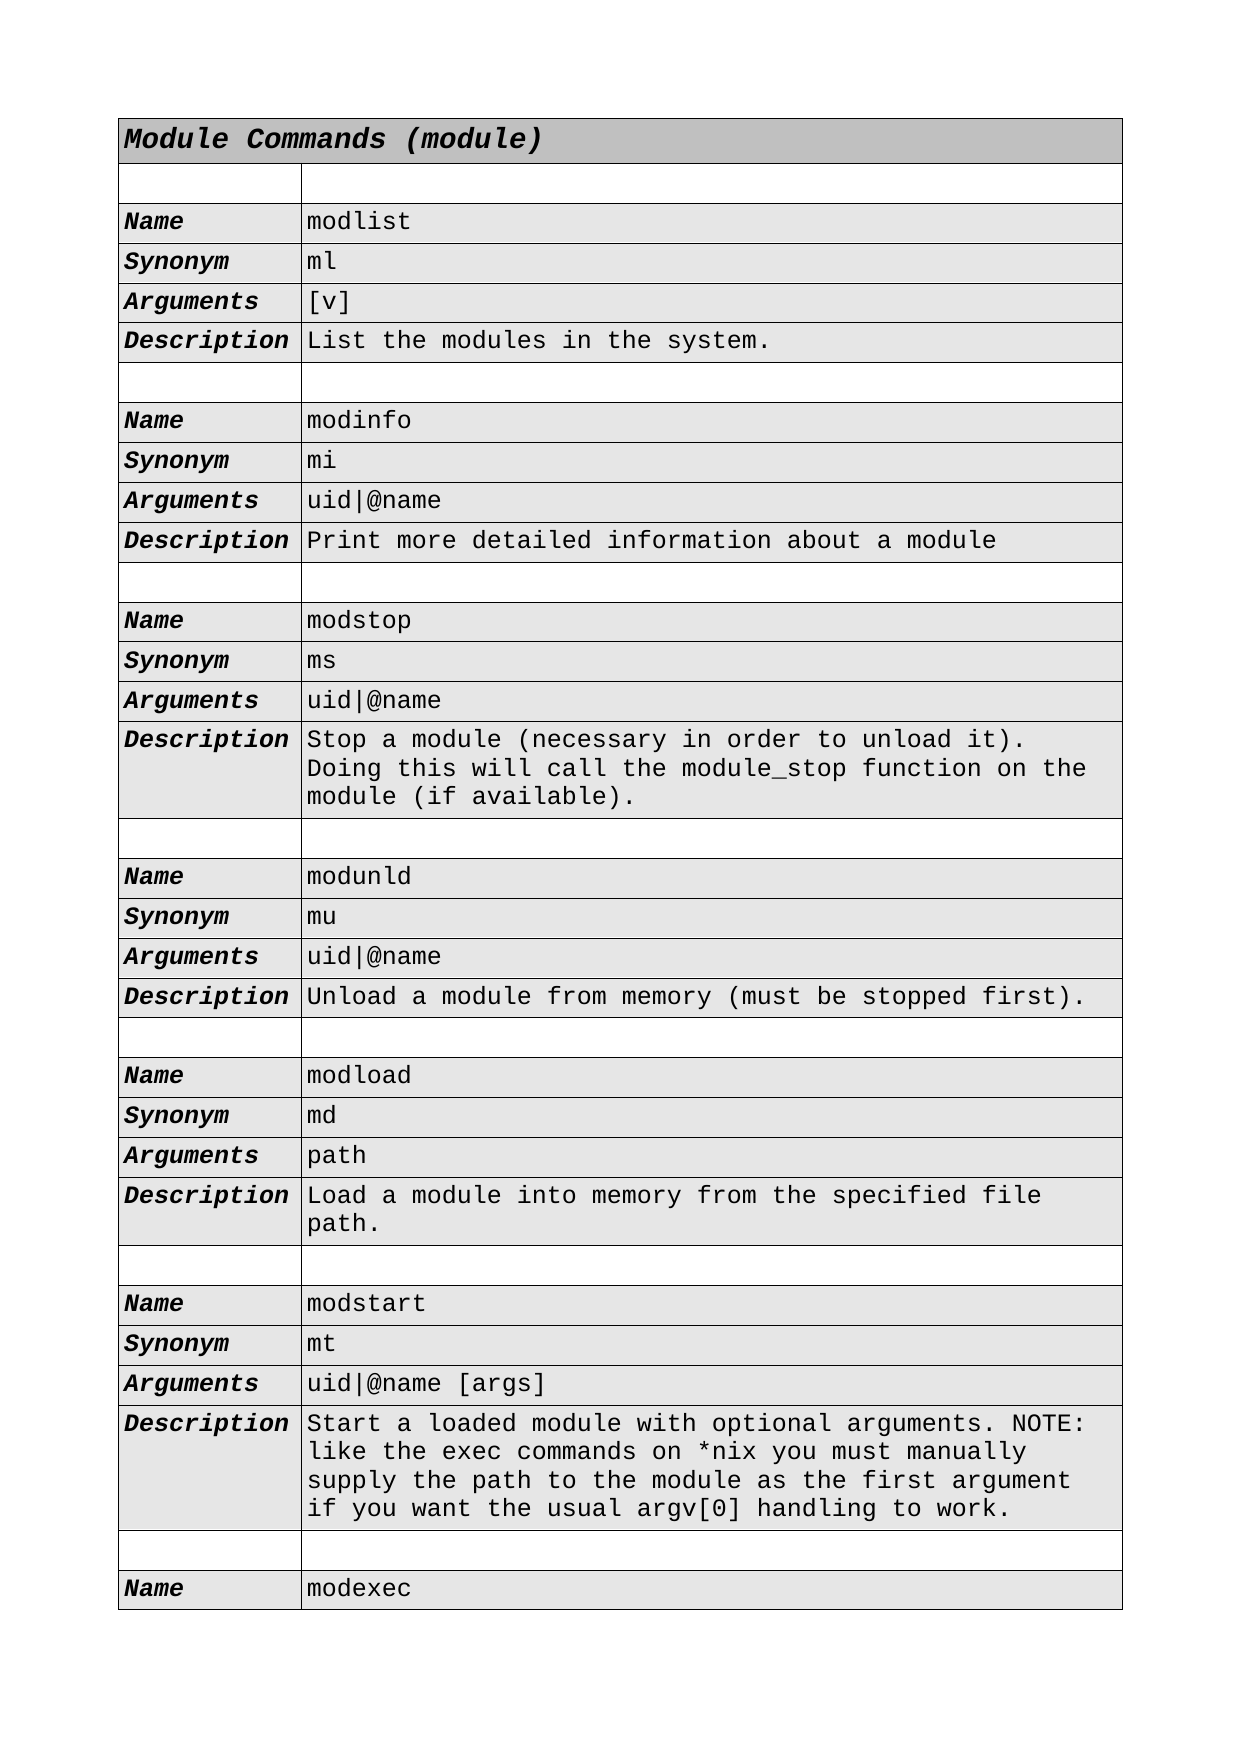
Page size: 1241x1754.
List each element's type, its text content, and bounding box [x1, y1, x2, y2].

table_cell Arguments [119, 483, 301, 522]
table_cell Arguments [119, 284, 301, 322]
table_cell Arguments [119, 939, 301, 977]
table_cell uid|@name [args] [302, 1366, 1122, 1405]
table_cell uid|@name [302, 939, 1122, 977]
table_cell Name [119, 603, 301, 641]
table_cell [302, 563, 1122, 602]
table_cell mt [302, 1326, 1122, 1365]
table_cell Name [119, 1058, 301, 1097]
table_cell modload [302, 1058, 1122, 1097]
table_cell Description [119, 979, 301, 1017]
table_cell [119, 164, 301, 203]
table_cell [119, 1018, 301, 1057]
table_cell Name [119, 1571, 301, 1609]
table_cell Synonym [119, 1098, 301, 1137]
table_cell Synonym [119, 642, 301, 681]
table_cell [302, 1531, 1122, 1569]
table_cell [119, 1246, 301, 1285]
table_cell ms [302, 642, 1122, 681]
table_cell Description [119, 523, 301, 562]
table_cell Description [119, 1178, 301, 1245]
table_cell Arguments [119, 682, 301, 721]
table_cell Description [119, 1406, 301, 1529]
table_cell modexec [302, 1571, 1122, 1609]
table_cell Unload a module from memory (must be stopped first). [302, 979, 1122, 1017]
table_cell Synonym [119, 1326, 301, 1365]
table_cell Stop a module (necessary in order to unload it). Doing this will call the module_stop function on the module (if available). [302, 722, 1122, 818]
table_cell modinfo [302, 403, 1122, 442]
table_cell modunld [302, 859, 1122, 898]
table_cell Module Commands (module) [119, 119, 1122, 163]
table_cell Arguments [119, 1366, 301, 1405]
table_cell modlist [302, 204, 1122, 242]
table_cell path [302, 1138, 1122, 1177]
table_cell Name [119, 859, 301, 898]
table_cell ml [302, 244, 1122, 282]
table_cell mu [302, 899, 1122, 937]
table_cell Synonym [119, 899, 301, 937]
table_cell md [302, 1098, 1122, 1137]
table_cell [302, 164, 1122, 203]
table_cell List the modules in the system. [302, 323, 1122, 362]
table_cell Synonym [119, 443, 301, 482]
table_cell uid|@name [302, 483, 1122, 522]
table_cell Name [119, 403, 301, 442]
table_cell [119, 363, 301, 402]
table_cell [302, 819, 1122, 858]
table_cell [119, 563, 301, 602]
table_cell [302, 1246, 1122, 1285]
table_cell modstart [302, 1286, 1122, 1325]
table_cell modstop [302, 603, 1122, 641]
table_cell Description [119, 323, 301, 362]
table_cell Name [119, 1286, 301, 1325]
table_cell Description [119, 722, 301, 818]
table_cell Arguments [119, 1138, 301, 1177]
table_cell Name [119, 204, 301, 242]
table_cell mi [302, 443, 1122, 482]
table_cell [119, 1531, 301, 1569]
table_cell [302, 1018, 1122, 1057]
table_cell Synonym [119, 244, 301, 282]
table_cell Load a module into memory from the specified file path. [302, 1178, 1122, 1245]
table_cell Start a loaded module with optional arguments. NOTE: like the exec commands on *nix you must manually supply the path to the module as the first argument if you want the usual argv[0] handling to work. [302, 1406, 1122, 1529]
table_cell [302, 363, 1122, 402]
table_cell Print more detailed information about a module [302, 523, 1122, 562]
table_cell uid|@name [302, 682, 1122, 721]
table_cell [119, 819, 301, 858]
table_cell [v] [302, 284, 1122, 322]
